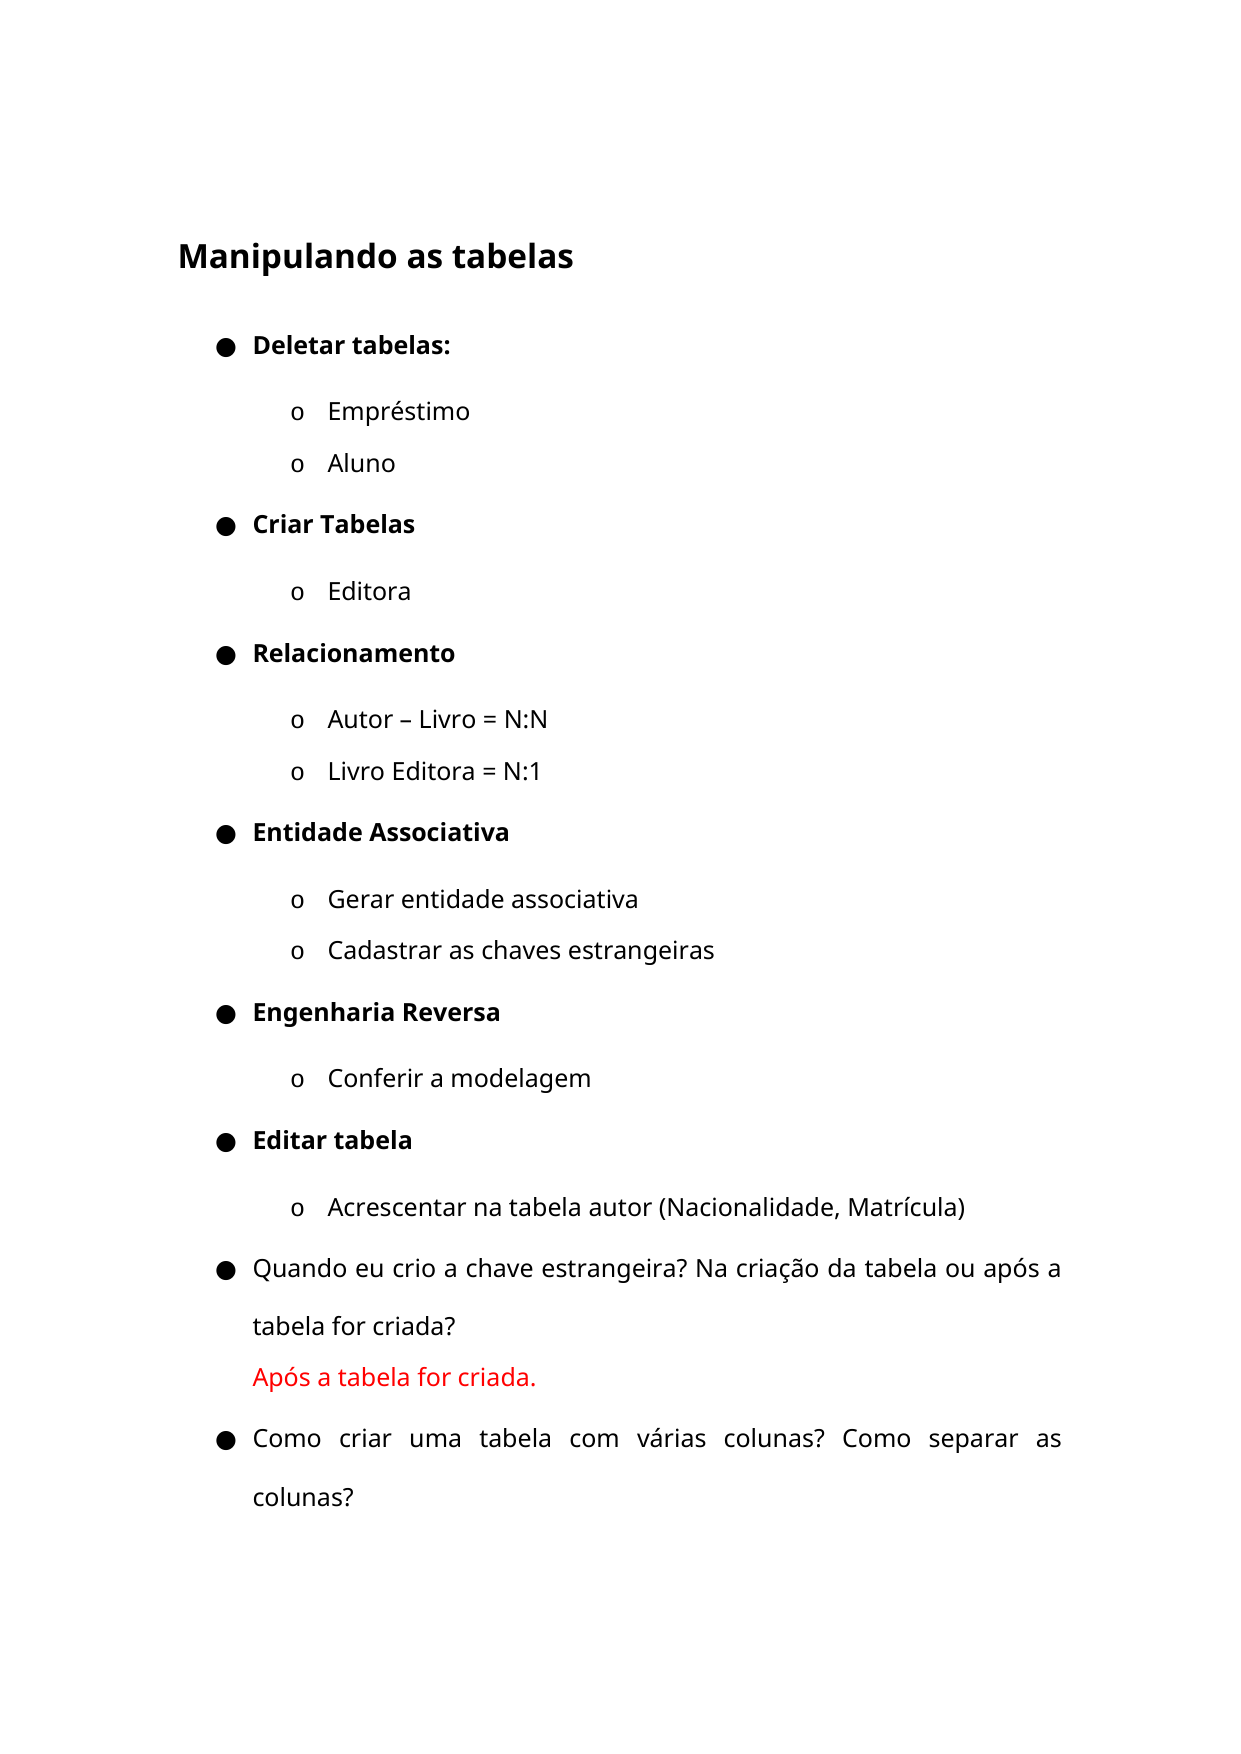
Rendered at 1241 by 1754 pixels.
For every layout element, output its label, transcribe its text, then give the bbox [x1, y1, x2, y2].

list Livro Editora = N:1 [290, 753, 1063, 787]
list Engenharia Reversa [215, 984, 1063, 1035]
text Manipulando as tabelas [177, 232, 1063, 278]
list Quando eu crio a chave estrangeira? Na criação da tabela ou após a tabela for criada? [215, 1241, 1063, 1343]
list Como criar uma tabela com várias colunas? Como separar as colunas? [215, 1411, 1063, 1513]
list Editar tabela [215, 1112, 1063, 1164]
list Entidade Associativa [215, 804, 1063, 856]
list Gerar entidade associativa [290, 881, 1063, 916]
list Conferir a modelagem [290, 1061, 1063, 1095]
list Deletar tabelas: [215, 317, 1063, 368]
list Criar Tabelas [215, 497, 1063, 548]
list Acrescentar na tabela autor (Nacionalidade, Matrícula) [290, 1189, 1063, 1223]
list Relacionamento [215, 625, 1063, 676]
list Aluno [290, 445, 1063, 480]
list Empréstimo [290, 394, 1063, 428]
list Cadastrar as chaves estrangeiras [290, 933, 1063, 967]
text Após a tabela for criada. [252, 1360, 1063, 1394]
list Editora [290, 574, 1063, 608]
list Autor – Livro = N:N [290, 702, 1063, 736]
